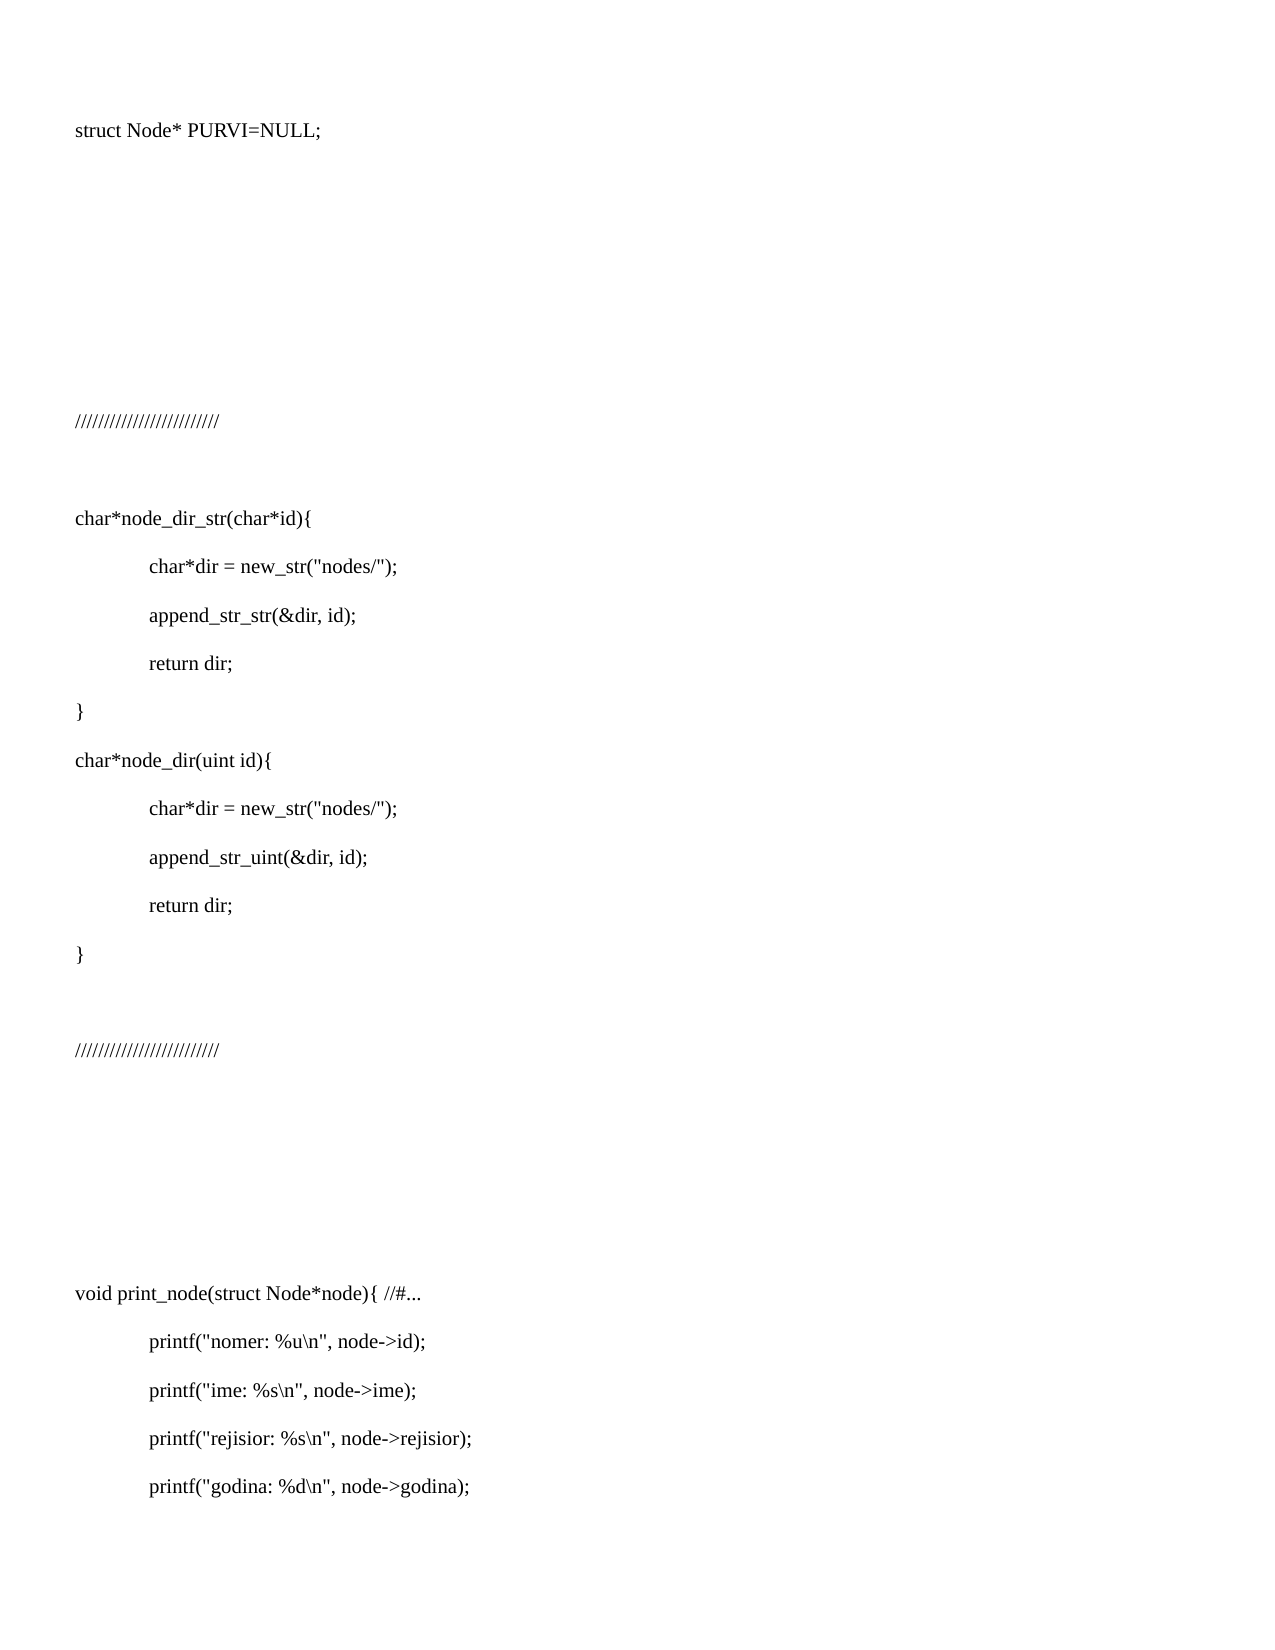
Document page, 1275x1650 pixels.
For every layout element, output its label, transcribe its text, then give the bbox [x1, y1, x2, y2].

text char*dir = new_str("nodes/"); [75, 796, 1209, 820]
text printf("godina: %d\n", node->godina); [75, 1474, 1209, 1498]
text printf("ime: %s\n", node->ime); [75, 1377, 1209, 1402]
text char*dir = new_str("nodes/"); [75, 554, 1209, 578]
text } [75, 699, 1209, 723]
text printf("rejisior: %s\n", node->rejisior); [75, 1426, 1209, 1450]
text append_str_uint(&dir, id); [75, 845, 1209, 869]
text ///////////////////////// [75, 1038, 1209, 1062]
text return dir; [75, 651, 1209, 675]
text void print_node(struct Node*node){ //#... [75, 1281, 1209, 1305]
text } [75, 942, 1209, 966]
text struct Node* PURVI=NULL; [75, 118, 1209, 142]
text printf("nomer: %u\n", node->id); [75, 1329, 1209, 1353]
text ///////////////////////// [75, 409, 1209, 433]
text append_str_str(&dir, id); [75, 602, 1209, 627]
text char*node_dir_str(char*id){ [75, 506, 1209, 530]
text char*node_dir(uint id){ [75, 748, 1209, 772]
text return dir; [75, 893, 1209, 917]
